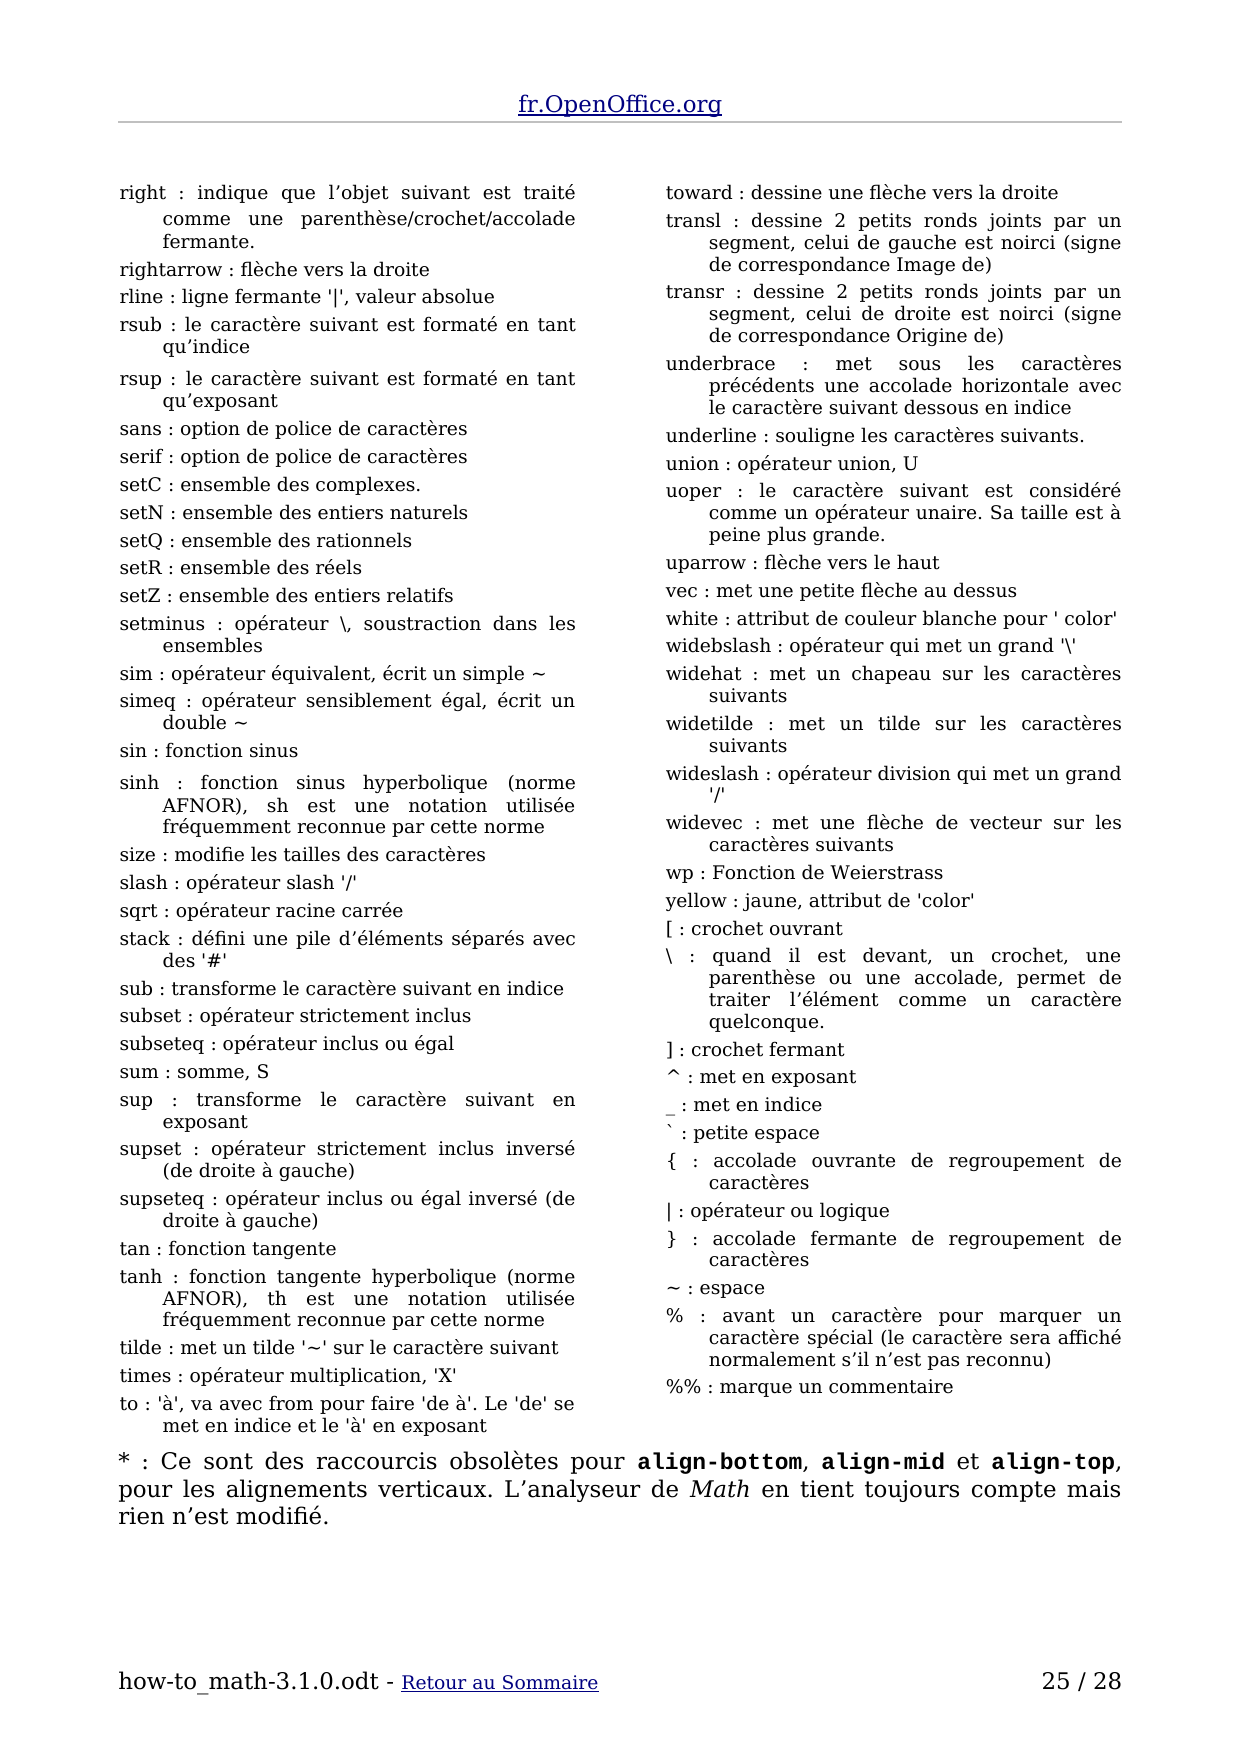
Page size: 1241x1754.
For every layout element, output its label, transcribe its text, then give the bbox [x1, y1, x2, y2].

list subset : opérateur strictement inclus [119, 1005, 576, 1027]
list supseteq : opérateur inclus ou égal inversé (de droite à gauche) [119, 1188, 576, 1232]
text * : Ce sont des raccourcis obsolètes pour align-bottom, align-mid et align-top, pour les alignements verticaux. L’analyseur de Math en tient toujours compte mais rien n’est modifié. [118, 1448, 1122, 1530]
list union : opérateur union, U [666, 452, 1122, 474]
list underbrace : met sous les caractères précédents une accolade horizontale avec le caractère suivant dessous en indice [666, 353, 1122, 419]
list rsup : le caractère suivant est formaté en tant qu’exposant [119, 364, 576, 412]
list } : accolade fermante de regroupement de caractères [666, 1227, 1122, 1271]
list widehat : met un chapeau sur les caractères suivants [666, 663, 1122, 707]
list widetilde : met un tilde sur les caractères suivants [666, 713, 1122, 757]
list sin : fonction sinus [119, 740, 576, 762]
list setQ : ensemble des rationnels [119, 529, 576, 551]
list uparrow : flèche vers le haut [666, 552, 1122, 574]
list underline : souligne les caractères suivants. [666, 425, 1122, 447]
list sub : transforme le caractère suivant en indice [119, 977, 576, 999]
list stack : défini une pile d’éléments séparés avec des '#' [119, 928, 576, 972]
list ~ : espace [666, 1277, 1122, 1299]
list wp : Fonction de Weierstrass [666, 862, 1122, 884]
list setZ : ensemble des entiers relatifs [119, 585, 576, 607]
list size : modifie les tailles des caractères [119, 844, 576, 866]
list to : 'à', va avec from pour faire 'de à'. Le 'de' se met en indice et le 'à' en exposant [119, 1393, 576, 1437]
list transl : dessine 2 petits ronds joints par un segment, celui de gauche est noirci (signe de correspondance Image de) [666, 210, 1122, 276]
list setN : ensemble des entiers naturels [119, 502, 576, 524]
list sum : somme, S [119, 1061, 576, 1083]
list _ : met en indice [666, 1094, 1122, 1116]
list %% : marque un commentaire [666, 1377, 1122, 1398]
list setR : ensemble des réels [119, 557, 576, 579]
list sans : option de police de caractères [119, 418, 576, 440]
list [ : crochet ouvrant [666, 917, 1122, 939]
list \ : quand il est devant, un crochet, une parenthèse ou une accolade, permet de traiter l’élément comme un caractère quelconque. [666, 945, 1122, 1033]
list | : opérateur ou logique [666, 1200, 1122, 1222]
list ^ : met en exposant [666, 1067, 1122, 1088]
list sim : opérateur équivalent, écrit un simple ~ [119, 663, 576, 684]
list rightarrow : flèche vers la droite [119, 258, 576, 280]
list simeq : opérateur sensiblement égal, écrit un double ~ [119, 691, 576, 734]
list wideslash : opérateur division qui met un grand '/' [666, 762, 1122, 806]
list % : avant un caractère pour marquer un caractère spécial (le caractère sera affiché normalement s’il n’est pas reconnu) [666, 1305, 1122, 1371]
list rline : ligne fermante '|', valeur absolue [119, 286, 576, 308]
list times : opérateur multiplication, 'X' [119, 1365, 576, 1387]
list vec : met une petite flèche au dessus [666, 580, 1122, 602]
list widevec : met une flèche de vecteur sur les caractères suivants [666, 812, 1122, 856]
list white : attribut de couleur blanche pour ' color' [666, 607, 1122, 629]
list subseteq : opérateur inclus ou égal [119, 1033, 576, 1055]
list toward : dessine une flèche vers la droite [666, 182, 1122, 204]
list tan : fonction tangente [119, 1238, 576, 1260]
list supset : opérateur strictement inclus inversé (de droite à gauche) [119, 1138, 576, 1182]
list setminus : opérateur \, soustraction dans les ensembles [119, 613, 576, 657]
list sinh : fonction sinus hyperbolique (norme AFNOR), sh est une notation utilisée fréquemment reconnue par cette norme [119, 768, 576, 838]
list serif : option de police de caractères [119, 446, 576, 468]
list yellow : jaune, attribut de 'color' [666, 890, 1122, 912]
list tanh : fonction tangente hyperbolique (norme AFNOR), th est une notation utilisée fréquemment reconnue par cette norme [119, 1266, 576, 1331]
list rsub : le caractère suivant est formaté en tant qu’indice [119, 314, 576, 358]
list { : accolade ouvrante de regroupement de caractères [666, 1150, 1122, 1194]
list tilde : met un tilde '~' sur le caractère suivant [119, 1337, 576, 1359]
list right : indique que l’objet suivant est traité comme une parenthèse/crochet/accolade fermante. [119, 182, 576, 253]
list uoper : le caractère suivant est considéré comme un opérateur unaire. Sa taille est à peine plus grande. [666, 480, 1122, 546]
list transr : dessine 2 petits ronds joints par un segment, celui de droite est noirci (signe de correspondance Origine de) [666, 282, 1122, 347]
list ` : petite espace [666, 1122, 1122, 1144]
list setC : ensemble des complexes. [119, 474, 576, 496]
list ] : crochet fermant [666, 1039, 1122, 1061]
list slash : opérateur slash '/' [119, 872, 576, 894]
list sup : transforme le caractère suivant en exposant [119, 1089, 576, 1132]
list widebslash : opérateur qui met un grand '\' [666, 635, 1122, 657]
list sqrt : opérateur racine carrée [119, 900, 576, 922]
